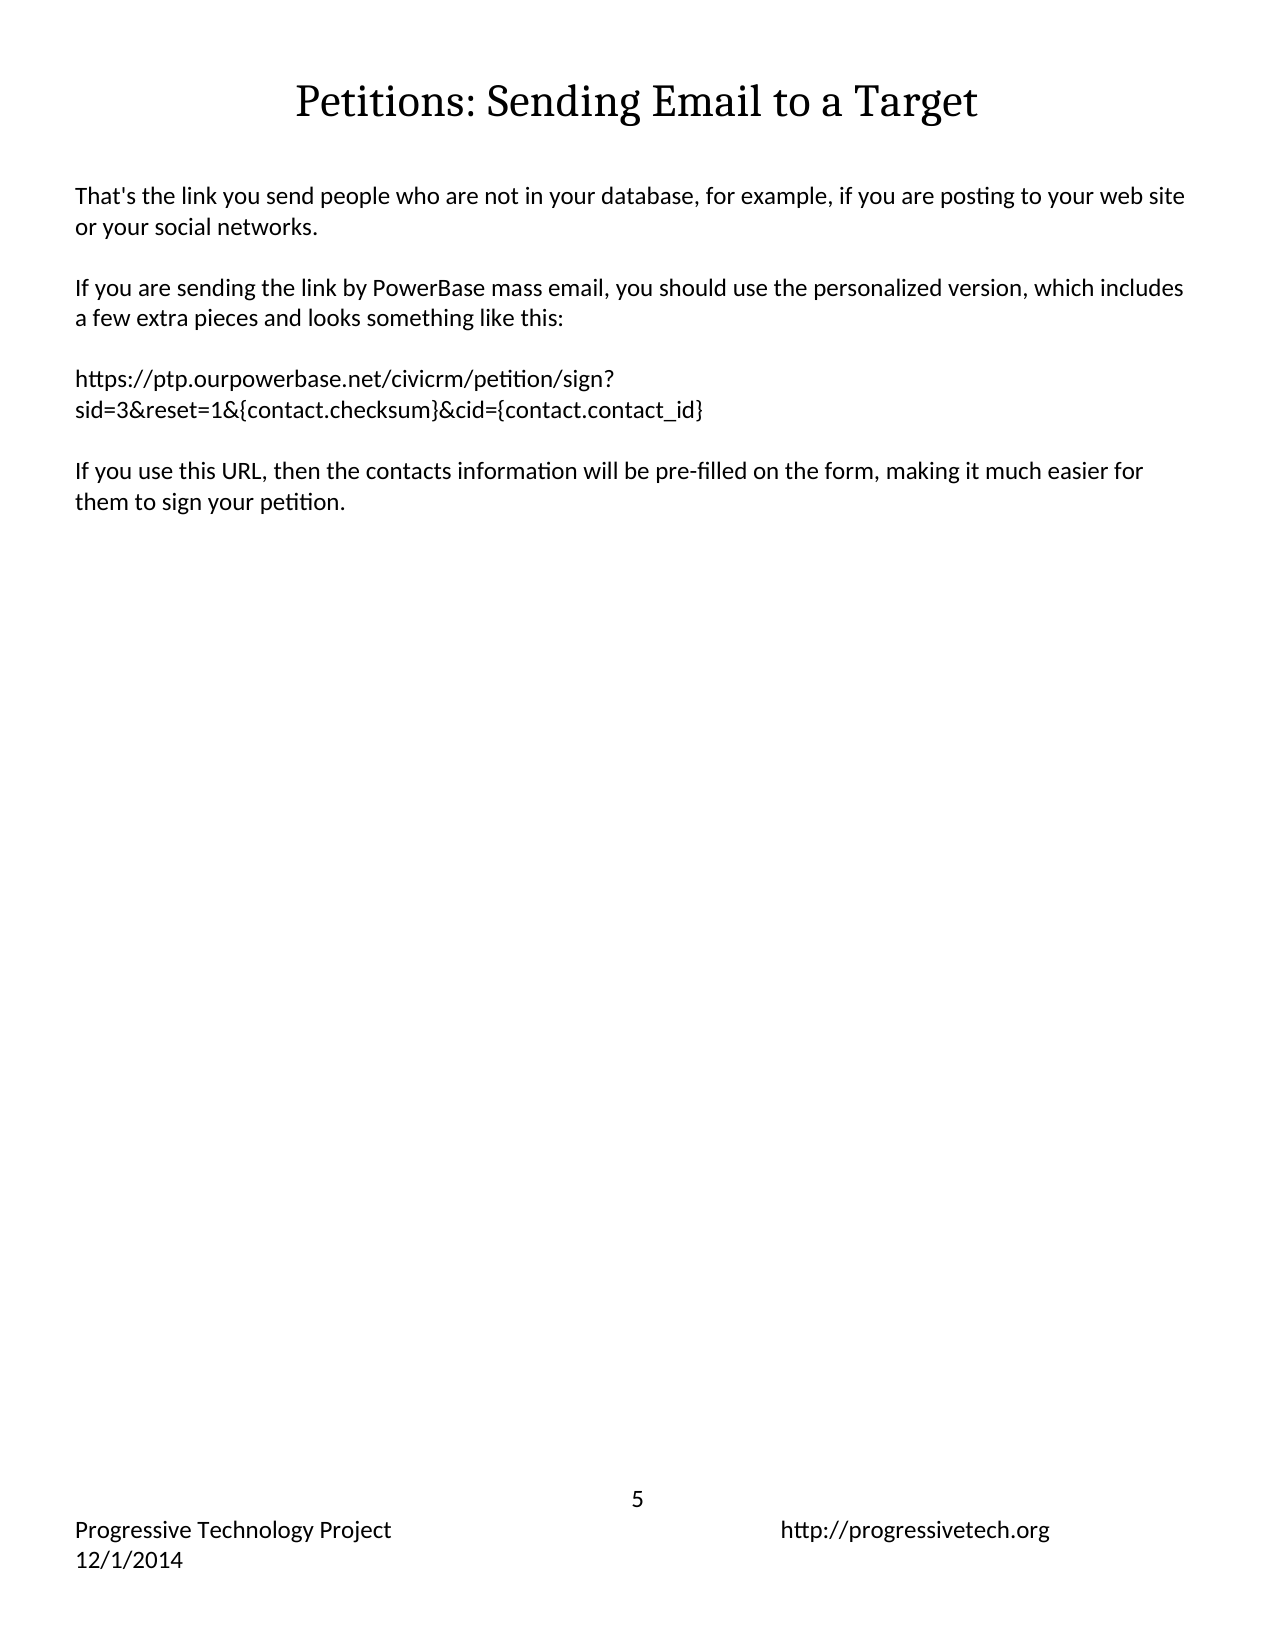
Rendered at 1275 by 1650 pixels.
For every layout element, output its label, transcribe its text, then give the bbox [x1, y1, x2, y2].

text That's the link you send people who are not in your database, for example, if you are posting to your web site or your social networks. [75, 180, 1200, 241]
text If you are sending the link by PowerBase mass email, you should use the personalized version, which includes a few extra pieces and looks something like this: [75, 272, 1200, 333]
text If you use this URL, then the contacts information will be pre-filled on the form, making it much easier for them to sign your petition. [75, 455, 1200, 516]
text https://ptp.ourpowerbase.net/civicrm/petition/sign?sid=3&reset=1&{contact.checksum}&cid={contact.contact_id} [75, 363, 1200, 424]
